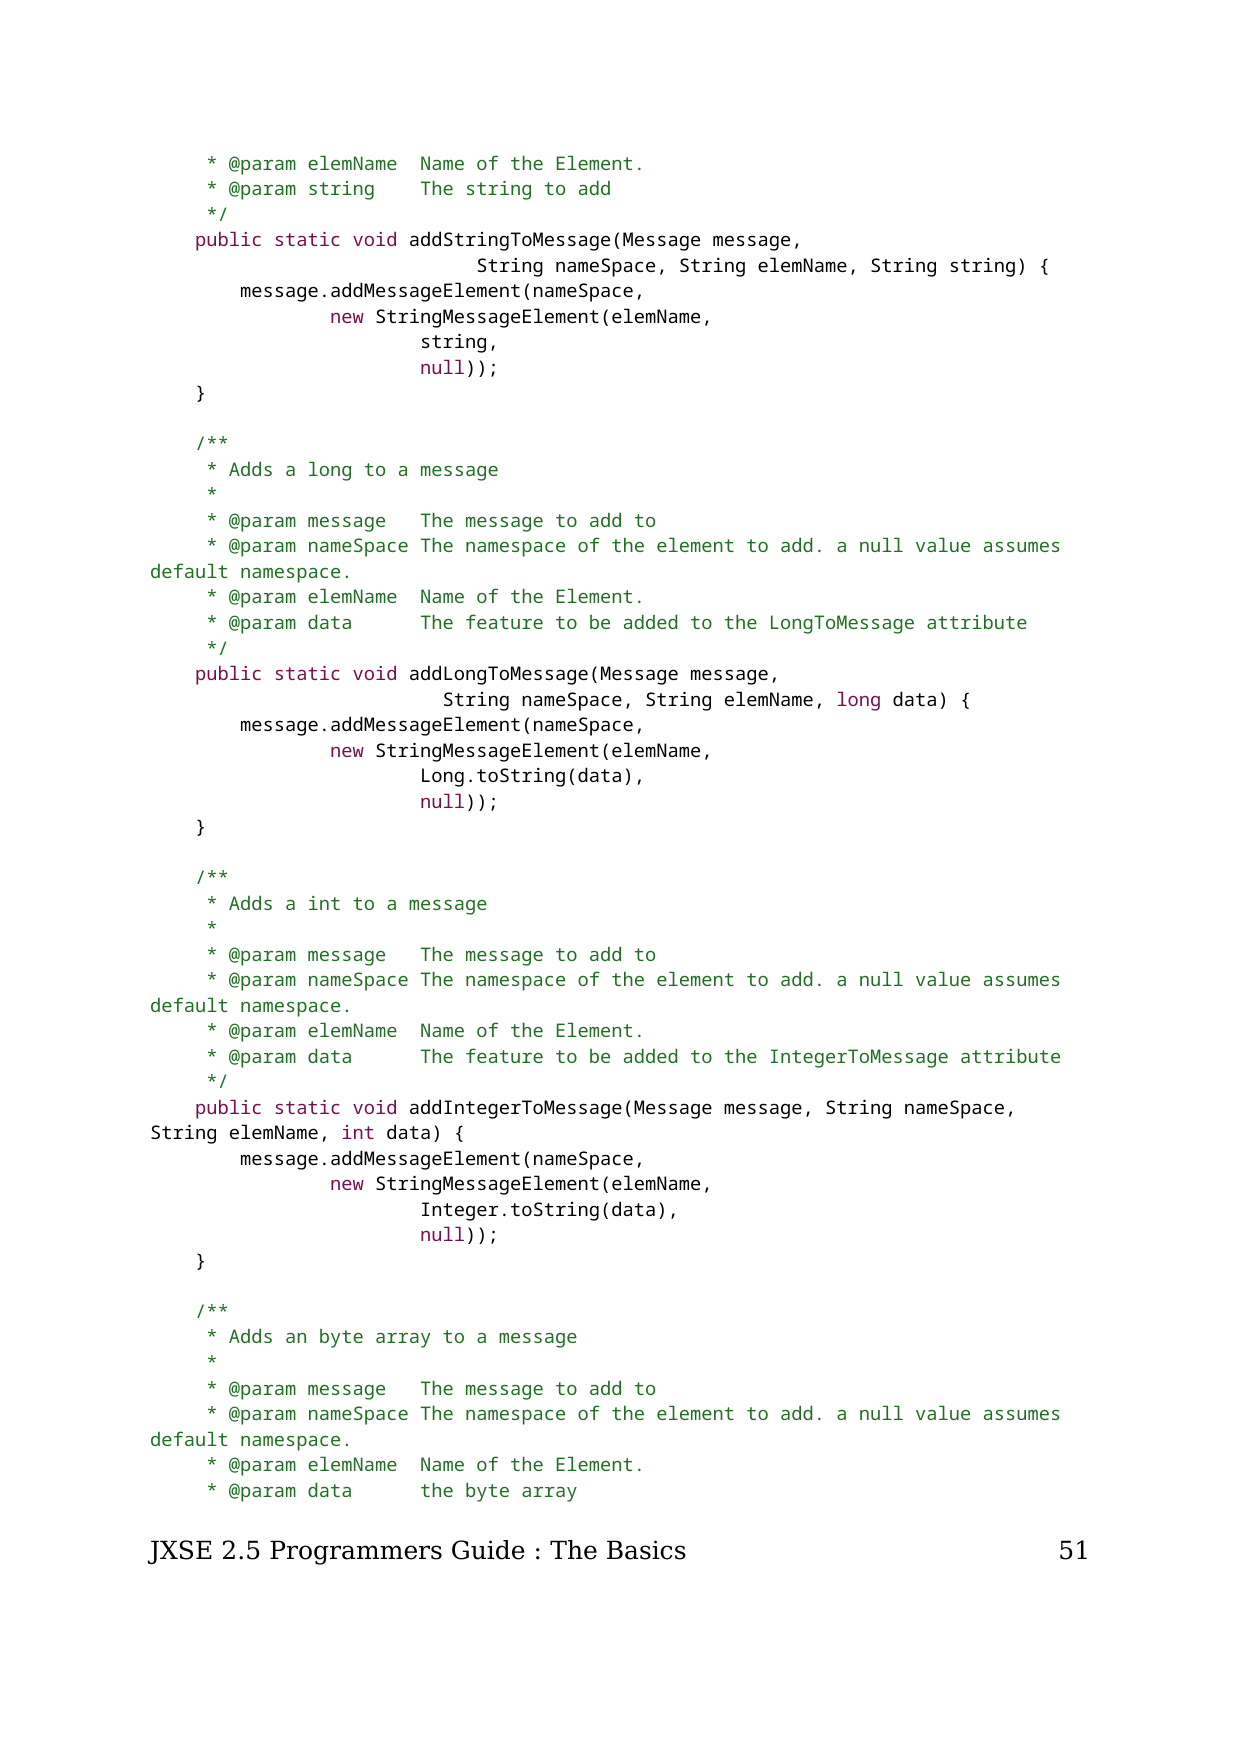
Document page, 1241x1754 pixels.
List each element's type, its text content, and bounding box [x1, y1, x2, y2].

text * @param elemName Name of the Element. [150, 1452, 1090, 1477]
text * @param nameSpace The namespace of the element to add. a null value assumes default namespace. [150, 967, 1090, 1018]
text * [150, 482, 1090, 507]
text new StringMessageElement(elemName, [150, 303, 1090, 329]
text /** [150, 864, 1090, 890]
text } [150, 1247, 1090, 1273]
text String nameSpace, String elemName, String string) { [150, 252, 1090, 278]
text * @param data The feature to be added to the IntegerToMessage attribute [150, 1043, 1090, 1069]
text null)); [150, 1222, 1090, 1247]
text } [150, 813, 1090, 839]
text string, [150, 329, 1090, 354]
text * @param nameSpace The namespace of the element to add. a null value assumes default namespace. [150, 533, 1090, 584]
text * @param data The feature to be added to the LongToMessage attribute [150, 609, 1090, 635]
text new StringMessageElement(elemName, [150, 1171, 1090, 1196]
text new StringMessageElement(elemName, [150, 737, 1090, 762]
text * Adds a long to a message [150, 456, 1090, 482]
text */ [150, 201, 1090, 227]
text public static void addIntegerToMessage(Message message, String nameSpace, String elemName, int data) { [150, 1094, 1090, 1145]
text message.addMessageElement(nameSpace, [150, 711, 1090, 737]
text * @param elemName Name of the Element. [150, 584, 1090, 609]
text * @param message The message to add to [150, 941, 1090, 967]
text Integer.toString(data), [150, 1196, 1090, 1222]
text * Adds a int to a message [150, 890, 1090, 916]
text * Adds an byte array to a message [150, 1324, 1090, 1349]
text message.addMessageElement(nameSpace, [150, 1145, 1090, 1171]
text /** [150, 1298, 1090, 1324]
text * @param data the byte array [150, 1477, 1090, 1503]
text String nameSpace, String elemName, long data) { [150, 686, 1090, 711]
text * @param nameSpace The namespace of the element to add. a null value assumes default namespace. [150, 1401, 1090, 1452]
text public static void addStringToMessage(Message message, [150, 227, 1090, 252]
text null)); [150, 354, 1090, 380]
text * [150, 916, 1090, 941]
text * @param elemName Name of the Element. [150, 1018, 1090, 1043]
text message.addMessageElement(nameSpace, [150, 278, 1090, 303]
text } [150, 380, 1090, 405]
text * @param elemName Name of the Element. [150, 150, 1090, 176]
text /** [150, 431, 1090, 456]
text * @param string The string to add [150, 176, 1090, 201]
text */ [150, 635, 1090, 660]
text * @param message The message to add to [150, 1375, 1090, 1401]
text null)); [150, 788, 1090, 813]
text */ [150, 1069, 1090, 1094]
text * [150, 1349, 1090, 1375]
text Long.toString(data), [150, 762, 1090, 788]
text * @param message The message to add to [150, 507, 1090, 533]
text public static void addLongToMessage(Message message, [150, 660, 1090, 686]
